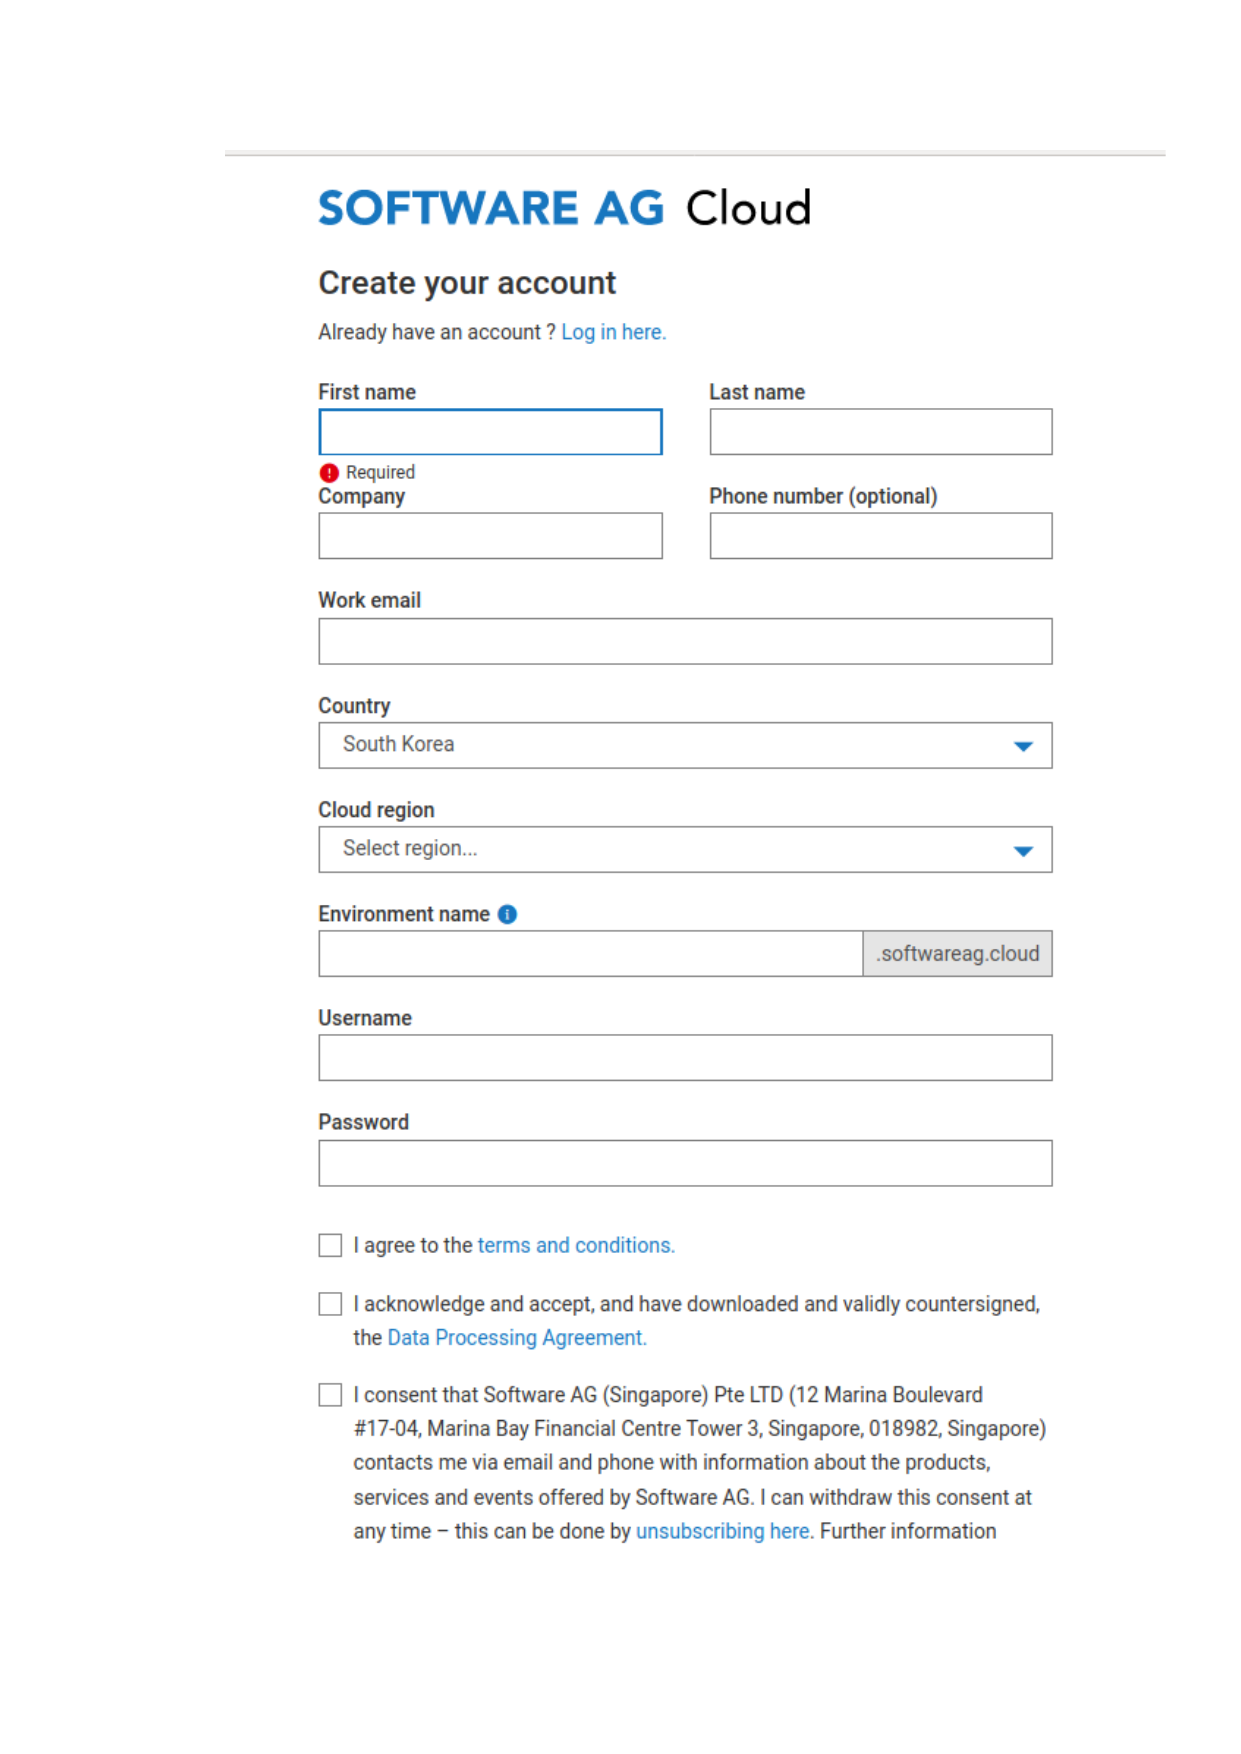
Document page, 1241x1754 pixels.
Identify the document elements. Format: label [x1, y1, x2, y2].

picture [225, 150, 1166, 1549]
